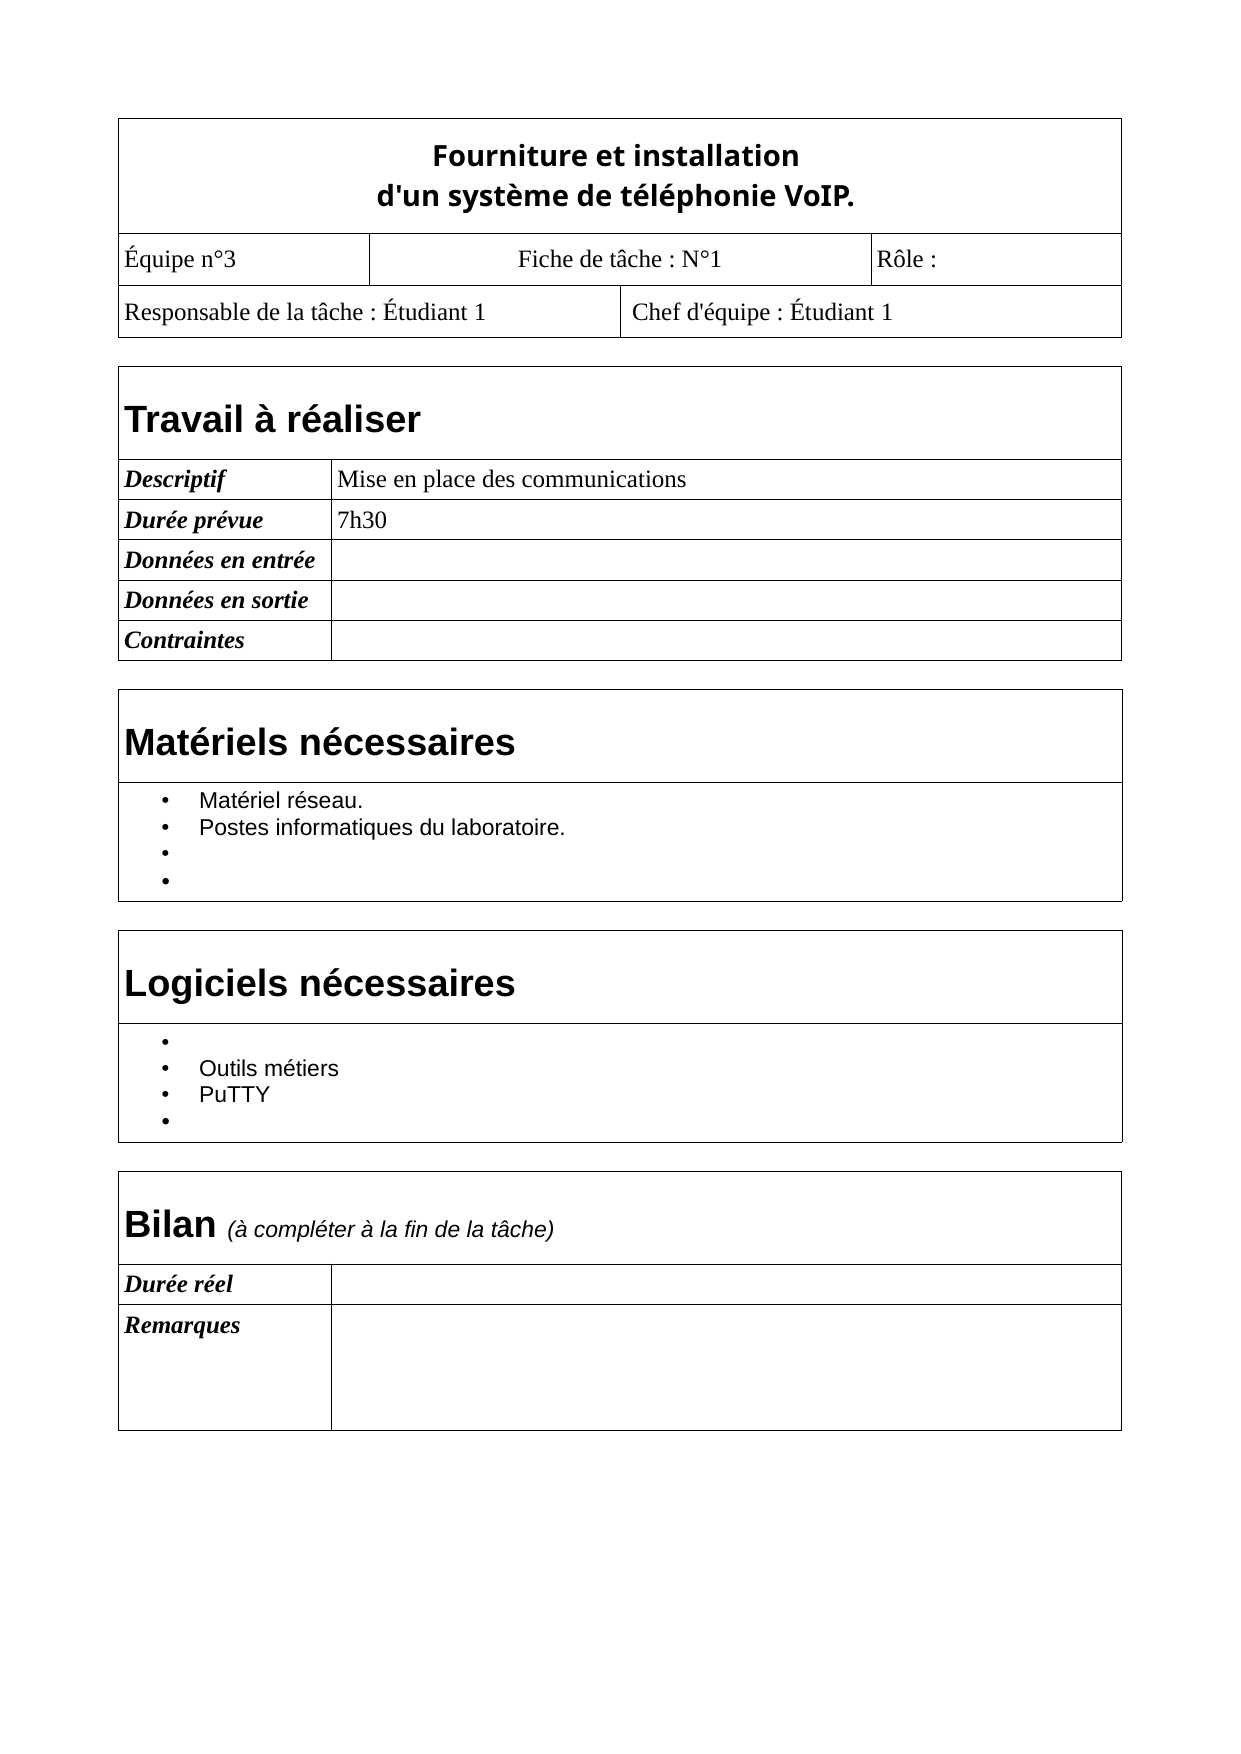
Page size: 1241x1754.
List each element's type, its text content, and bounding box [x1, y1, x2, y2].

table_cell Responsable de la tâche : Étudiant 1 [119, 286, 620, 337]
table_cell Équipe n°3 [119, 234, 369, 285]
table_header Travail à réaliser [119, 367, 1121, 458]
table_header Bilan (à compléter à la fin de la tâche) [119, 1172, 1121, 1263]
table_header Logiciels nécessaires [119, 931, 1122, 1023]
table_header Matériels nécessaires [119, 690, 1122, 782]
table_cell Rôle : [872, 234, 1121, 285]
table_cell Durée réel [119, 1265, 331, 1304]
table_cell 7h30 [332, 500, 1121, 539]
table_cell Matériel réseau. Postes informatiques du laboratoire. [119, 783, 1122, 901]
table_cell [332, 621, 1121, 660]
table_cell Descriptif [119, 460, 331, 499]
table_header Fourniture et installation d'un système de téléphonie VoIP. [119, 119, 1121, 233]
table_cell [332, 581, 1121, 620]
table_cell Données en entrée [119, 540, 331, 579]
table_cell [332, 1305, 1121, 1430]
table_cell Données en sortie [119, 581, 331, 620]
table_cell Chef d'équipe : Étudiant 1 [621, 286, 1121, 337]
table_cell [332, 540, 1121, 579]
table_cell Fiche de tâche : N°1 [370, 234, 871, 285]
table_cell Mise en place des communications [332, 460, 1121, 499]
table_cell Outils métiers PuTTY [119, 1024, 1122, 1142]
table_cell Remarques [119, 1305, 331, 1430]
table_cell Durée prévue [119, 500, 331, 539]
table_cell [332, 1265, 1121, 1304]
table_cell Contraintes [119, 621, 331, 660]
